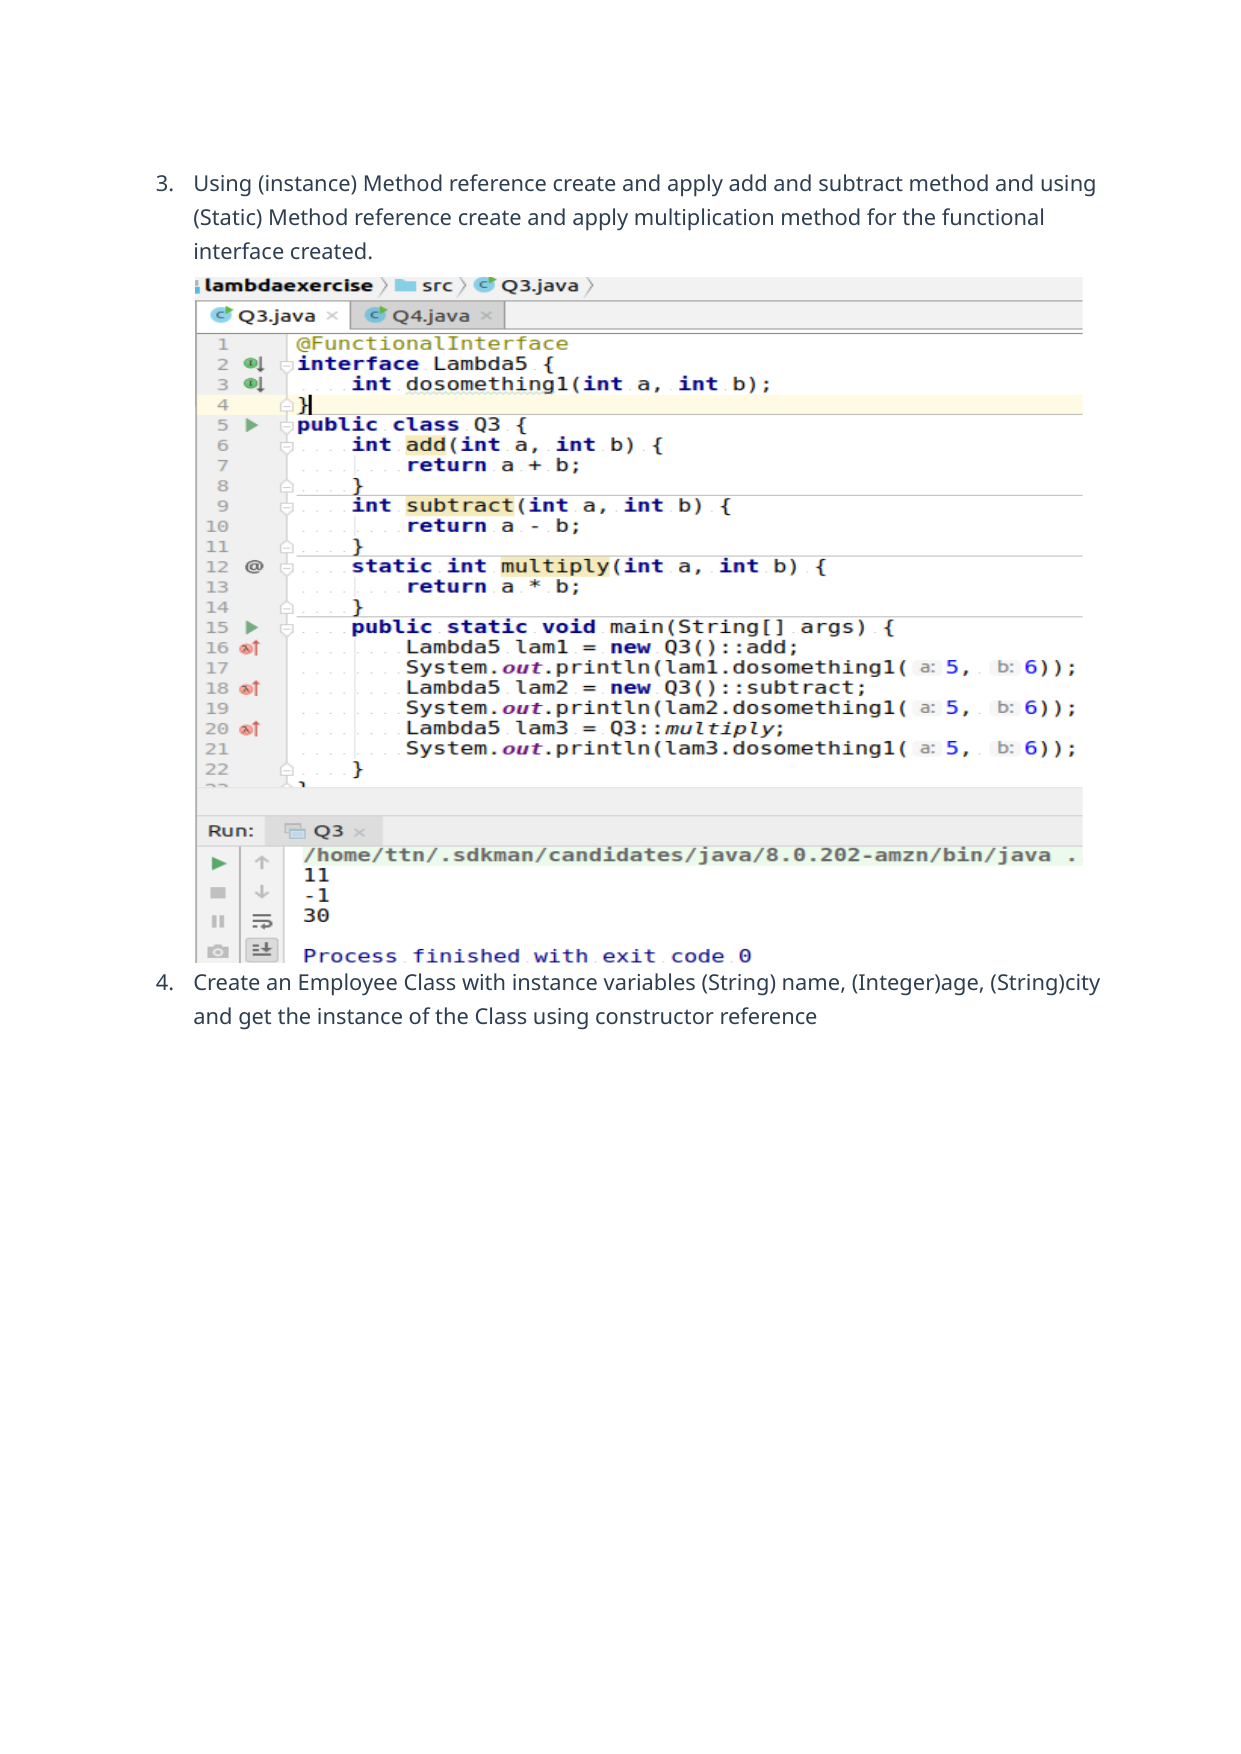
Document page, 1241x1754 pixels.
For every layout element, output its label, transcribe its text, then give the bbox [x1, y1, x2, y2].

picture [195, 277, 1083, 963]
list Using (instance) Method reference create and apply add and subtract method and using (Static) Method reference create and apply multiplication method for the functional interface created. [156, 168, 1122, 266]
list Create an Employee Class with instance variables (String) name, (Integer)age, (String)city and get the instance of the Class using constructor reference [156, 286, 1122, 1031]
